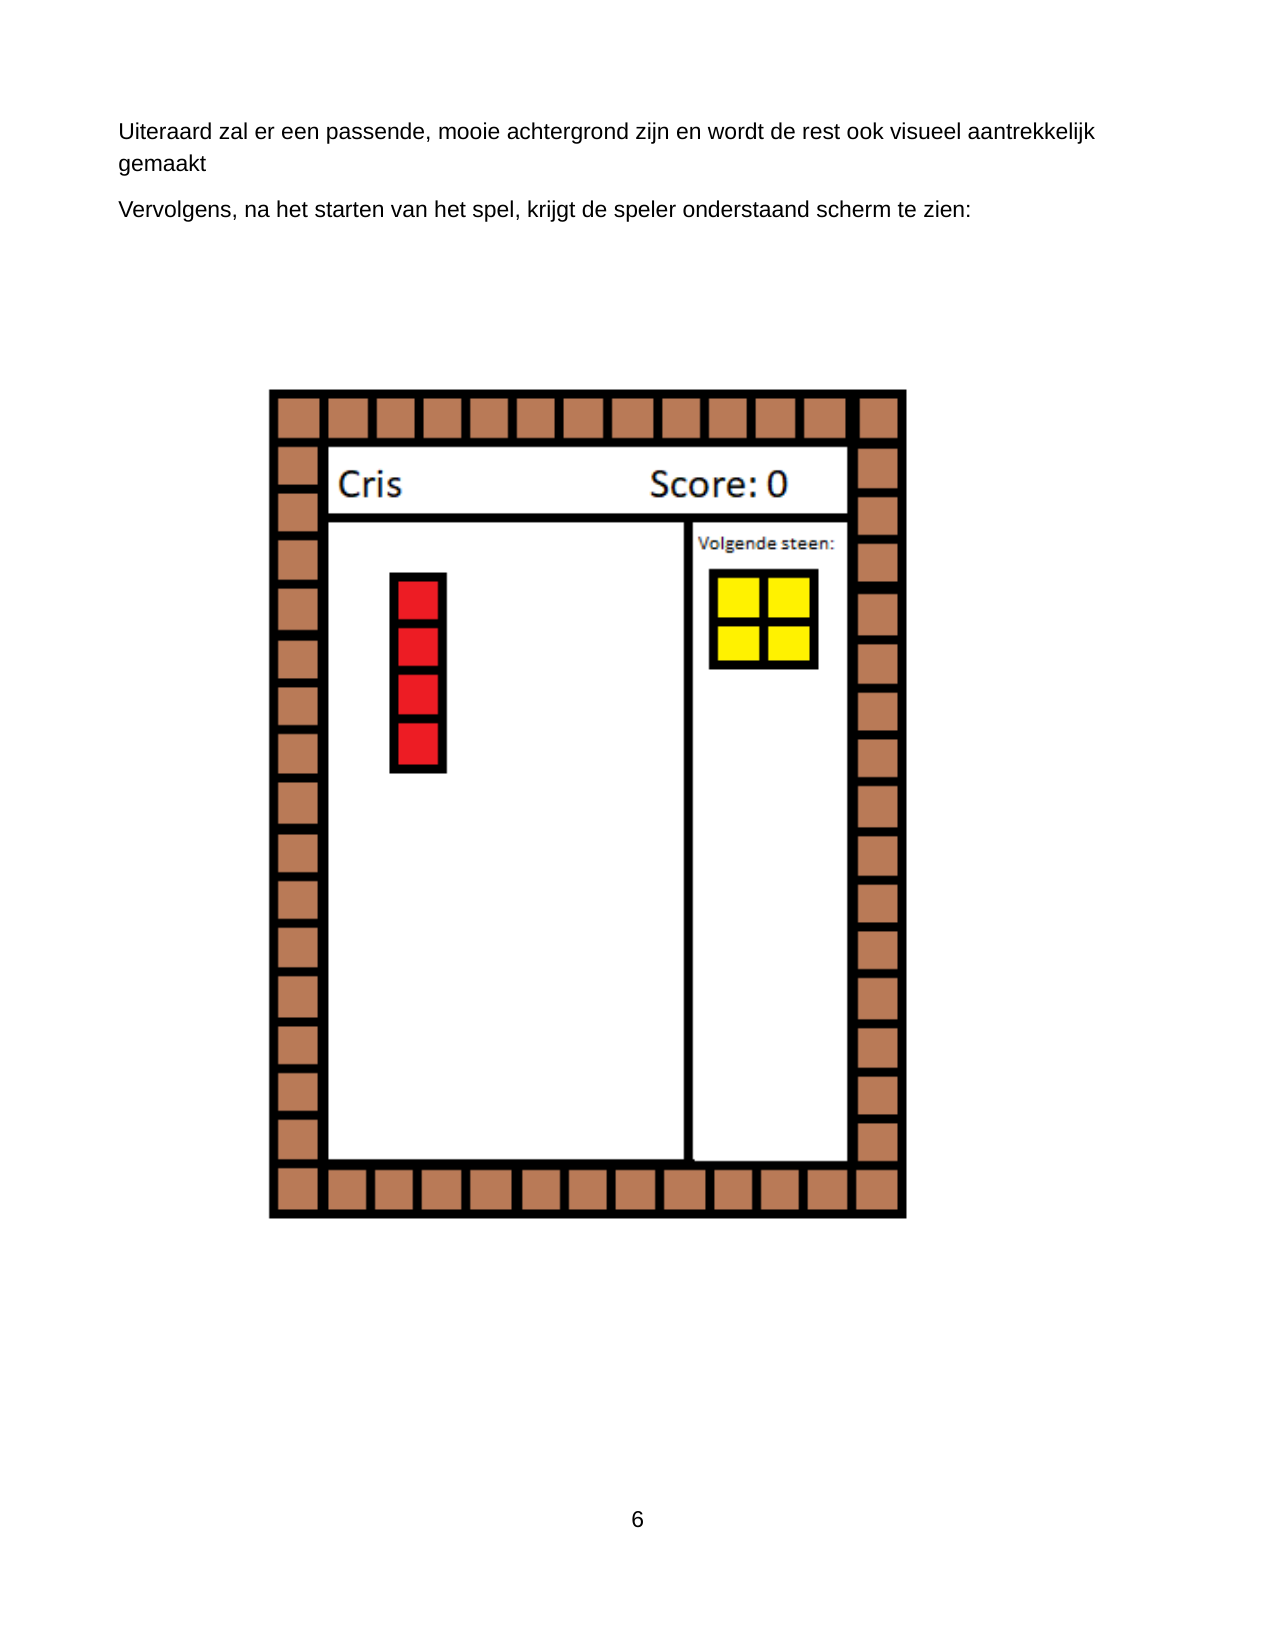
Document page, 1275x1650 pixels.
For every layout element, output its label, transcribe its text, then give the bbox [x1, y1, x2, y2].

picture [257, 372, 932, 1235]
text Uiteraard zal er een passende, mooie achtergrond zijn en wordt de rest ook visueel aantrekkelijk gemaakt [118, 118, 1157, 176]
text Vervolgens, na het starten van het spel, krijgt de speler onderstaand scherm te zien: [118, 196, 1157, 222]
